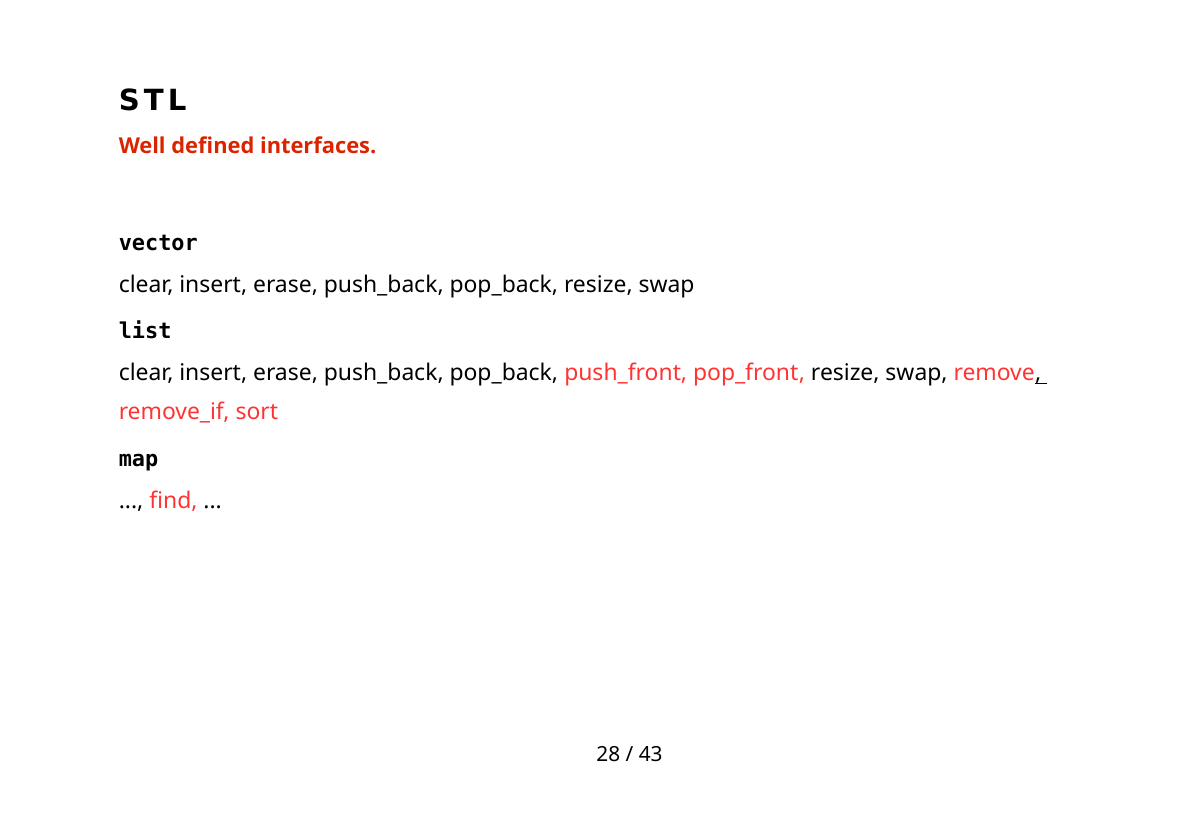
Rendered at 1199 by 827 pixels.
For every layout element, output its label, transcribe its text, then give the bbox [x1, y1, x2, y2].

text Well defined interfaces. [118, 130, 1140, 160]
title vector [118, 230, 1140, 256]
text clear, insert, erase, push_back, pop_back, push_front, pop_front, resize, swap, remove, remove_if, sort [118, 356, 1140, 426]
text clear, insert, erase, push_back, pop_back, resize, swap [118, 267, 1140, 299]
title STL [118, 83, 1140, 117]
text ..., find, ... [118, 484, 1140, 515]
title list [118, 318, 1140, 344]
title map [118, 446, 1140, 472]
